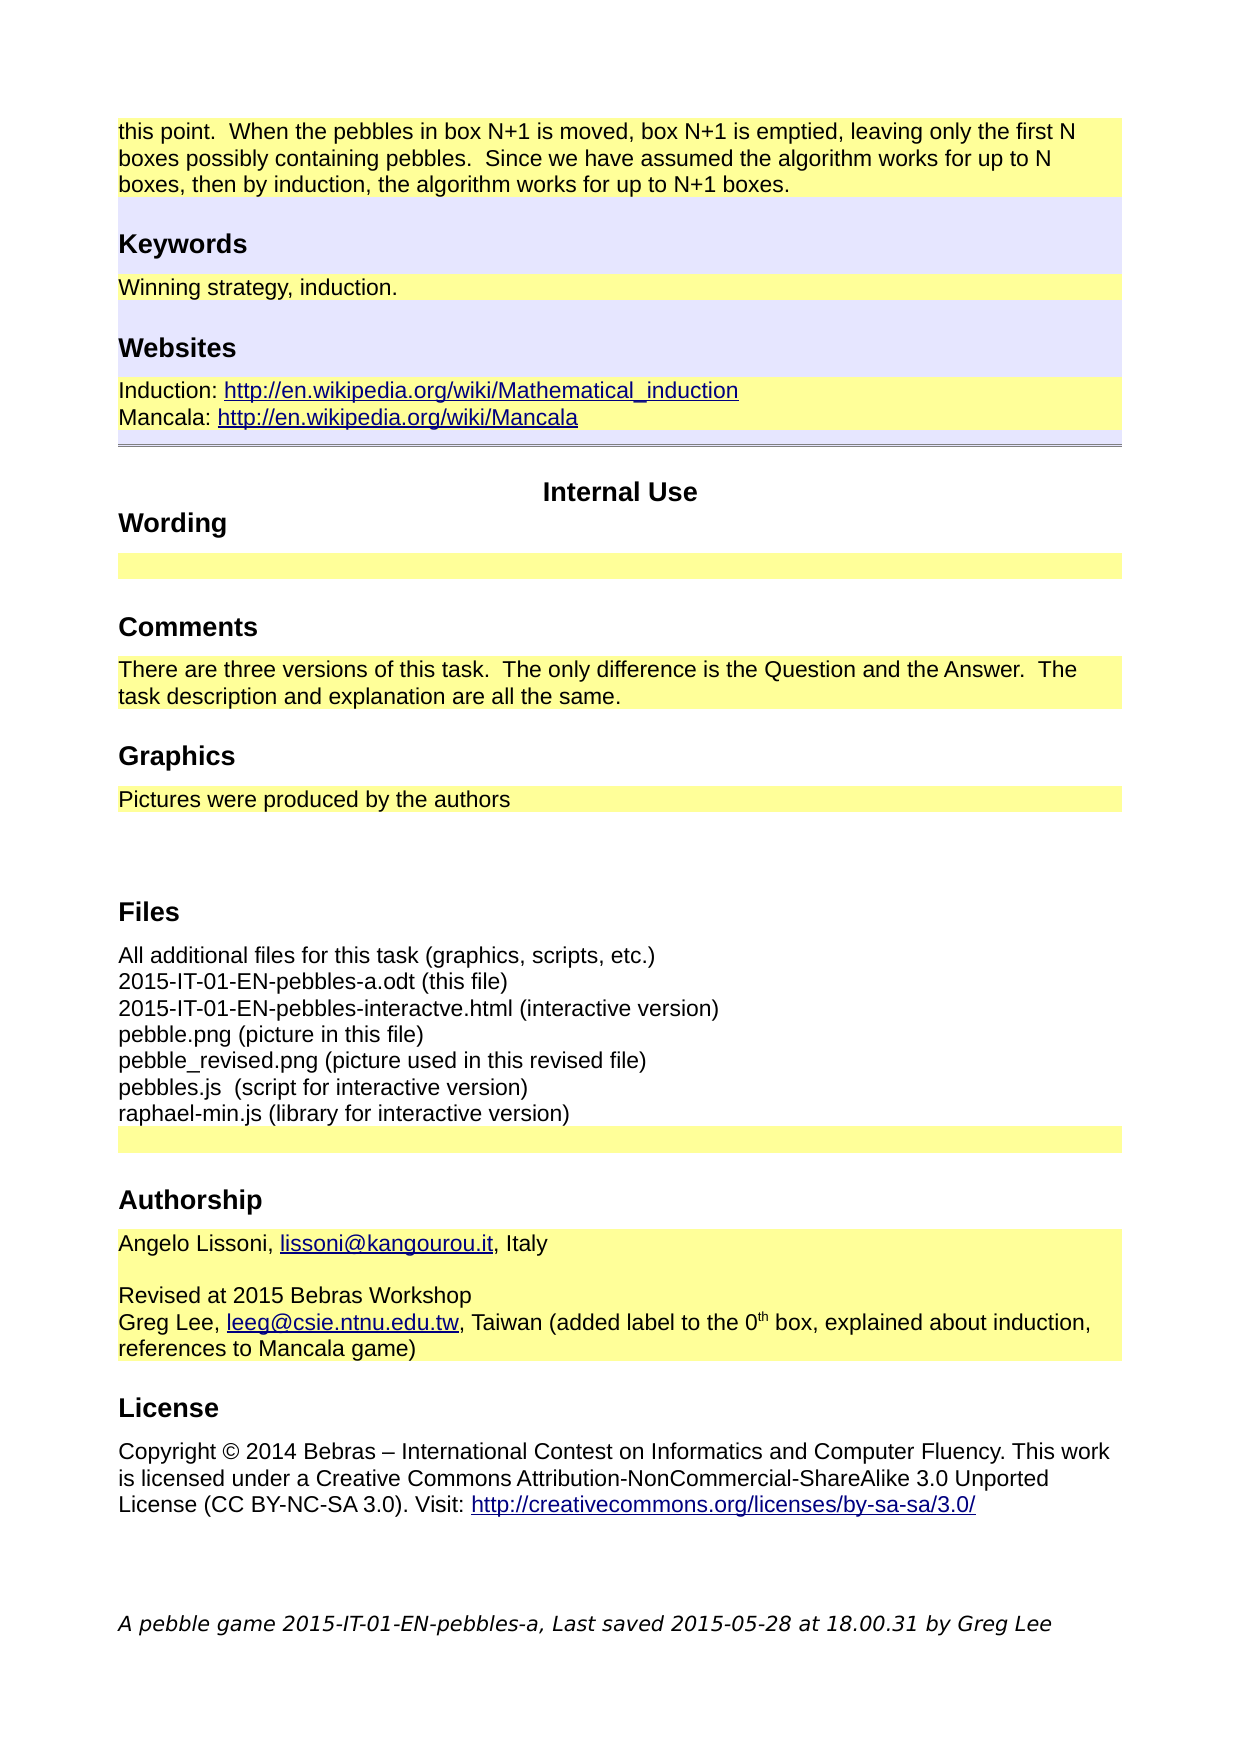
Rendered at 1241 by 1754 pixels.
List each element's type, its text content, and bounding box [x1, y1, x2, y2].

text pebble_revised.png (picture used in this revised file) [118, 1047, 1122, 1073]
text Winning strategy, induction. [118, 274, 1122, 300]
subtitle Websites [118, 332, 1122, 363]
text There are three versions of this task. The only difference is the Question and the Answer. The task description and explanation are all the same. [118, 656, 1122, 709]
text Greg Lee, leeg@csie.ntnu.edu.tw, Taiwan (added label to the 0th box, explained about induction, references to Mancala game) [118, 1308, 1122, 1361]
subtitle Comments [118, 611, 1122, 642]
text Mancala: http://en.wikipedia.org/wiki/Mancala [118, 404, 1122, 430]
text 2015-IT-01-EN-pebbles-a.odt (this file) [118, 968, 1122, 994]
text raphael-min.js (library for interactive version) [118, 1100, 1122, 1126]
subtitle Keywords [118, 228, 1122, 260]
text pebble.png (picture in this file) [118, 1021, 1122, 1047]
subtitle Wording [118, 507, 1122, 539]
subtitle Files [118, 896, 1122, 927]
text Pictures were produced by the authors [118, 786, 1122, 812]
text pebbles.js (script for interactive version) [118, 1073, 1122, 1100]
subtitle Authorship [118, 1184, 1122, 1215]
subtitle Graphics [118, 740, 1122, 771]
text Angelo Lissoni, lissoni@kangourou.it, Italy [118, 1229, 1122, 1256]
text 2015-IT-01-EN-pebbles-interactve.html (interactive version) [118, 994, 1122, 1021]
text this point. When the pebbles in box N+1 is moved, box N+1 is emptied, leaving only the first N boxes possibly containing pebbles. Since we have assumed the algorithm works for up to N boxes, then by induction, the algorithm works for up to N+1 boxes. [118, 118, 1122, 197]
text Copyright © 2014 Bebras – International Contest on Informatics and Computer Fluency. This work is licensed under a Creative Commons Attribution-NonCommercial-ShareAlike 3.0 Unported License (CC BY-NC-SA 3.0). Visit: http://creativecommons.org/licenses/by-sa-sa/3.0/ [118, 1438, 1122, 1517]
subtitle License [118, 1392, 1122, 1424]
subtitle Internal Use [118, 476, 1122, 507]
text Revised at 2015 Bebras Workshop [118, 1282, 1122, 1308]
text Induction: http://en.wikipedia.org/wiki/Mathematical_induction [118, 377, 1122, 404]
text All additional files for this task (graphics, scripts, etc.) [118, 942, 1122, 968]
